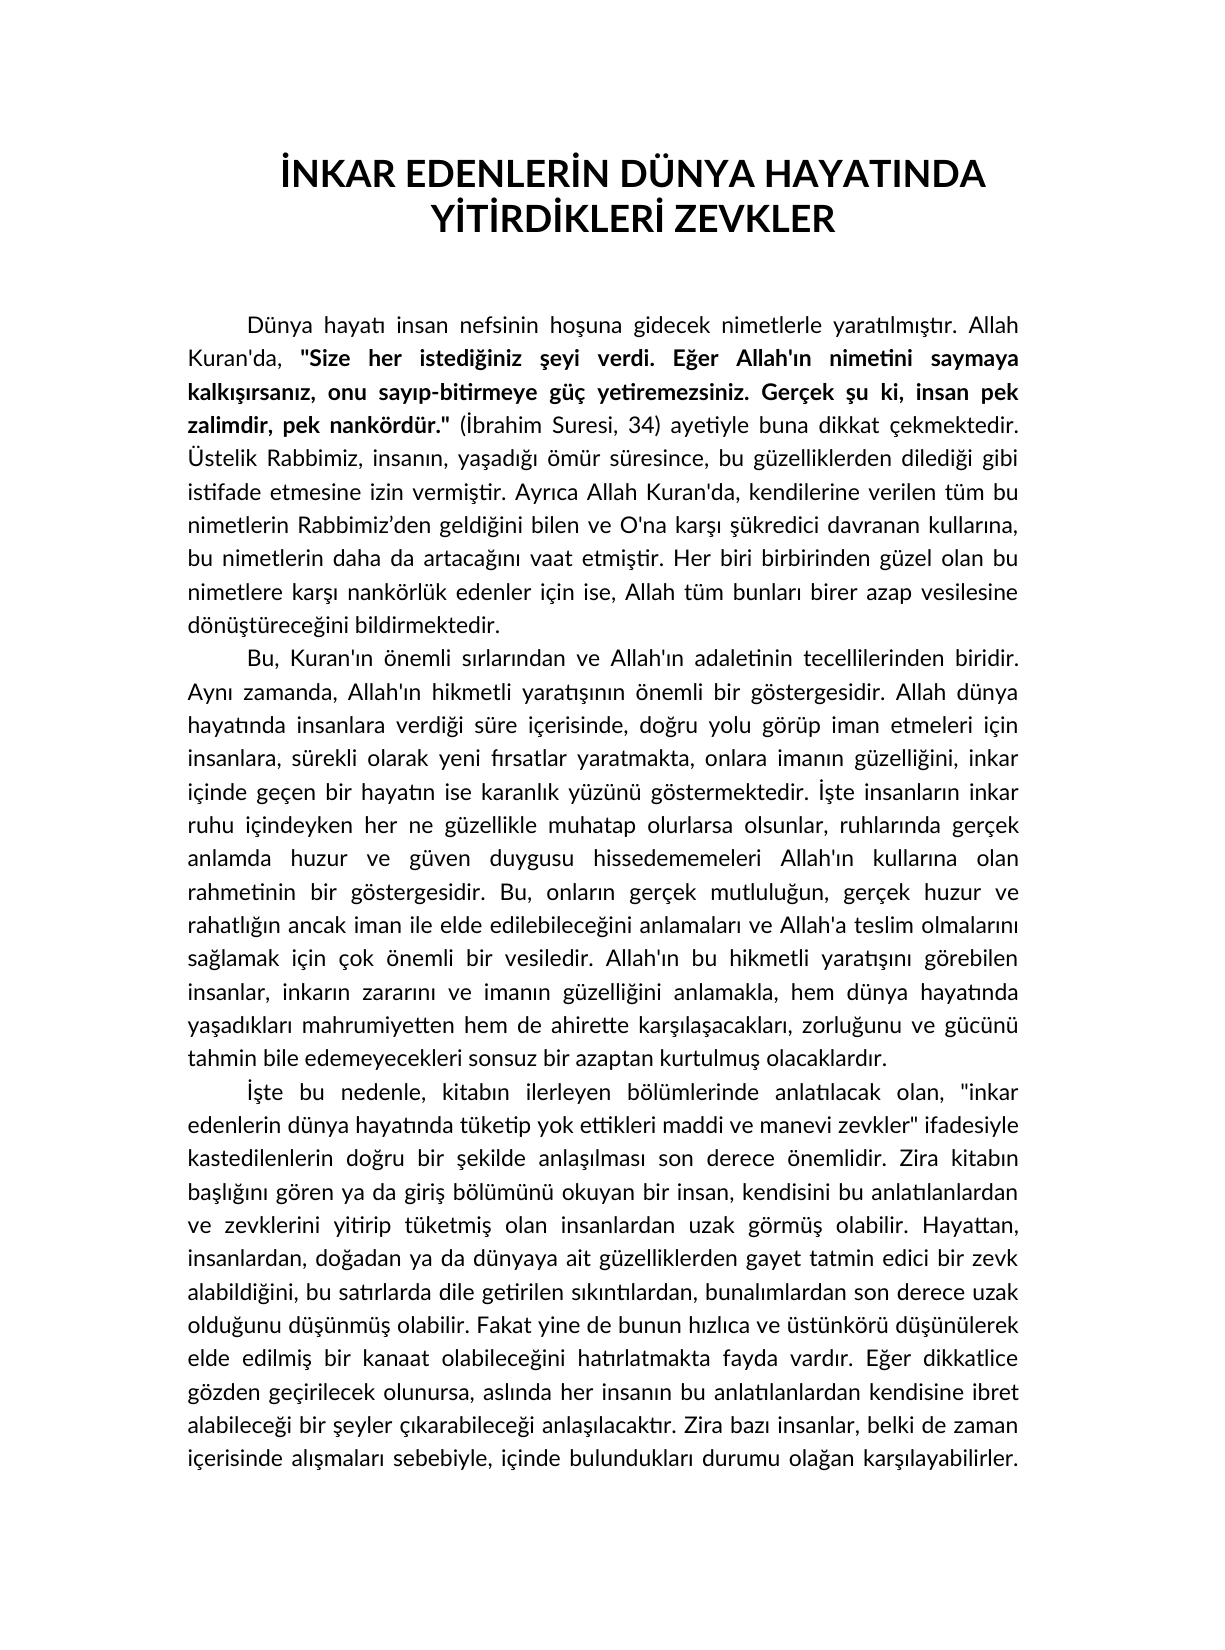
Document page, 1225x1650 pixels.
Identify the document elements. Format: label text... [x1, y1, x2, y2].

text Dünya hayatı insan nefsinin hoşuna gidecek nimetlerle yaratılmıştır. Allah Kuran'da, "Size her istediğiniz şeyi verdi. Eğer Allah'ın nimetini saymaya kalkışırsanız, onu sayıp-bitirmeye güç yetiremezsiniz. Gerçek şu ki, insan pek zalimdir, pek nankördür." (İbrahim Suresi, 34) ayetiyle buna dikkat çekmektedir. Üstelik Rabbimiz, insanın, yaşadığı ömür süresince, bu güzelliklerden dilediği gibi istifade etmesine izin vermiştir. Ayrıca Allah Kuran'da, kendilerine verilen tüm bu nimetlerin Rabbimiz’den geldiğini bilen ve O'na karşı şükredici davranan kullarına, bu nimetlerin daha da artacağını vaat etmiştir. Her biri birbirinden güzel olan bu nimetlere karşı nankörlük edenler için ise, Allah tüm bunları birer azap vesilesine dönüştüreceğini bildirmektedir. [187, 307, 1020, 640]
text İNKAR EDENLERİN DÜNYA HAYATINDA YİTİRDİKLERİ ZEVKLER [247, 150, 1020, 240]
text İşte bu nedenle, kitabın ilerleyen bölümlerinde anlatılacak olan, "inkar edenlerin dünya hayatında tüketip yok ettikleri maddi ve manevi zevkler" ifadesiyle kastedilenlerin doğru bir şekilde anlaşılması son derece önemlidir. Zira kitabın başlığını gören ya da giriş bölümünü okuyan bir insan, kendisini bu anlatılanlardan ve zevklerini yitirip tüketmiş olan insanlardan uzak görmüş olabilir. Hayattan, insanlardan, doğadan ya da dünyaya ait güzelliklerden gayet tatmin edici bir zevk alabildiğini, bu satırlarda dile getirilen sıkıntılardan, bunalımlardan son derece uzak olduğunu düşünmüş olabilir. Fakat yine de bunun hızlıca ve üstünkörü düşünülerek elde edilmiş bir kanaat olabileceğini hatırlatmakta fayda vardır. Eğer dikkatlice gözden geçirilecek olunursa, aslında her insanın bu anlatılanlardan kendisine ibret alabileceği bir şeyler çıkarabileceği anlaşılacaktır. Zira bazı insanlar, belki de zaman içerisinde alışmaları sebebiyle, içinde bulundukları durumu olağan karşılayabilirler. [187, 1073, 1020, 1473]
text Bu, Kuran'ın önemli sırlarından ve Allah'ın adaletinin tecellilerinden biridir. Aynı zamanda, Allah'ın hikmetli yaratışının önemli bir göstergesidir. Allah dünya hayatında insanlara verdiği süre içerisinde, doğru yolu görüp iman etmeleri için insanlara, sürekli olarak yeni fırsatlar yaratmakta, onlara imanın güzelliğini, inkar içinde geçen bir hayatın ise karanlık yüzünü göstermektedir. İşte insanların inkar ruhu içindeyken her ne güzellikle muhatap olurlarsa olsunlar, ruhlarında gerçek anlamda huzur ve güven duygusu hissedememeleri Allah'ın kullarına olan rahmetinin bir göstergesidir. Bu, onların gerçek mutluluğun, gerçek huzur ve rahatlığın ancak iman ile elde edilebileceğini anlamaları ve Allah'a teslim olmalarını sağlamak için çok önemli bir vesiledir. Allah'ın bu hikmetli yaratışını görebilen insanlar, inkarın zararını ve imanın güzelliğini anlamakla, hem dünya hayatında yaşadıkları mahrumiyetten hem de ahirette karşılaşacakları, zorluğunu ve gücünü tahmin bile edemeyecekleri sonsuz bir azaptan kurtulmuş olacaklardır. [187, 640, 1020, 1073]
